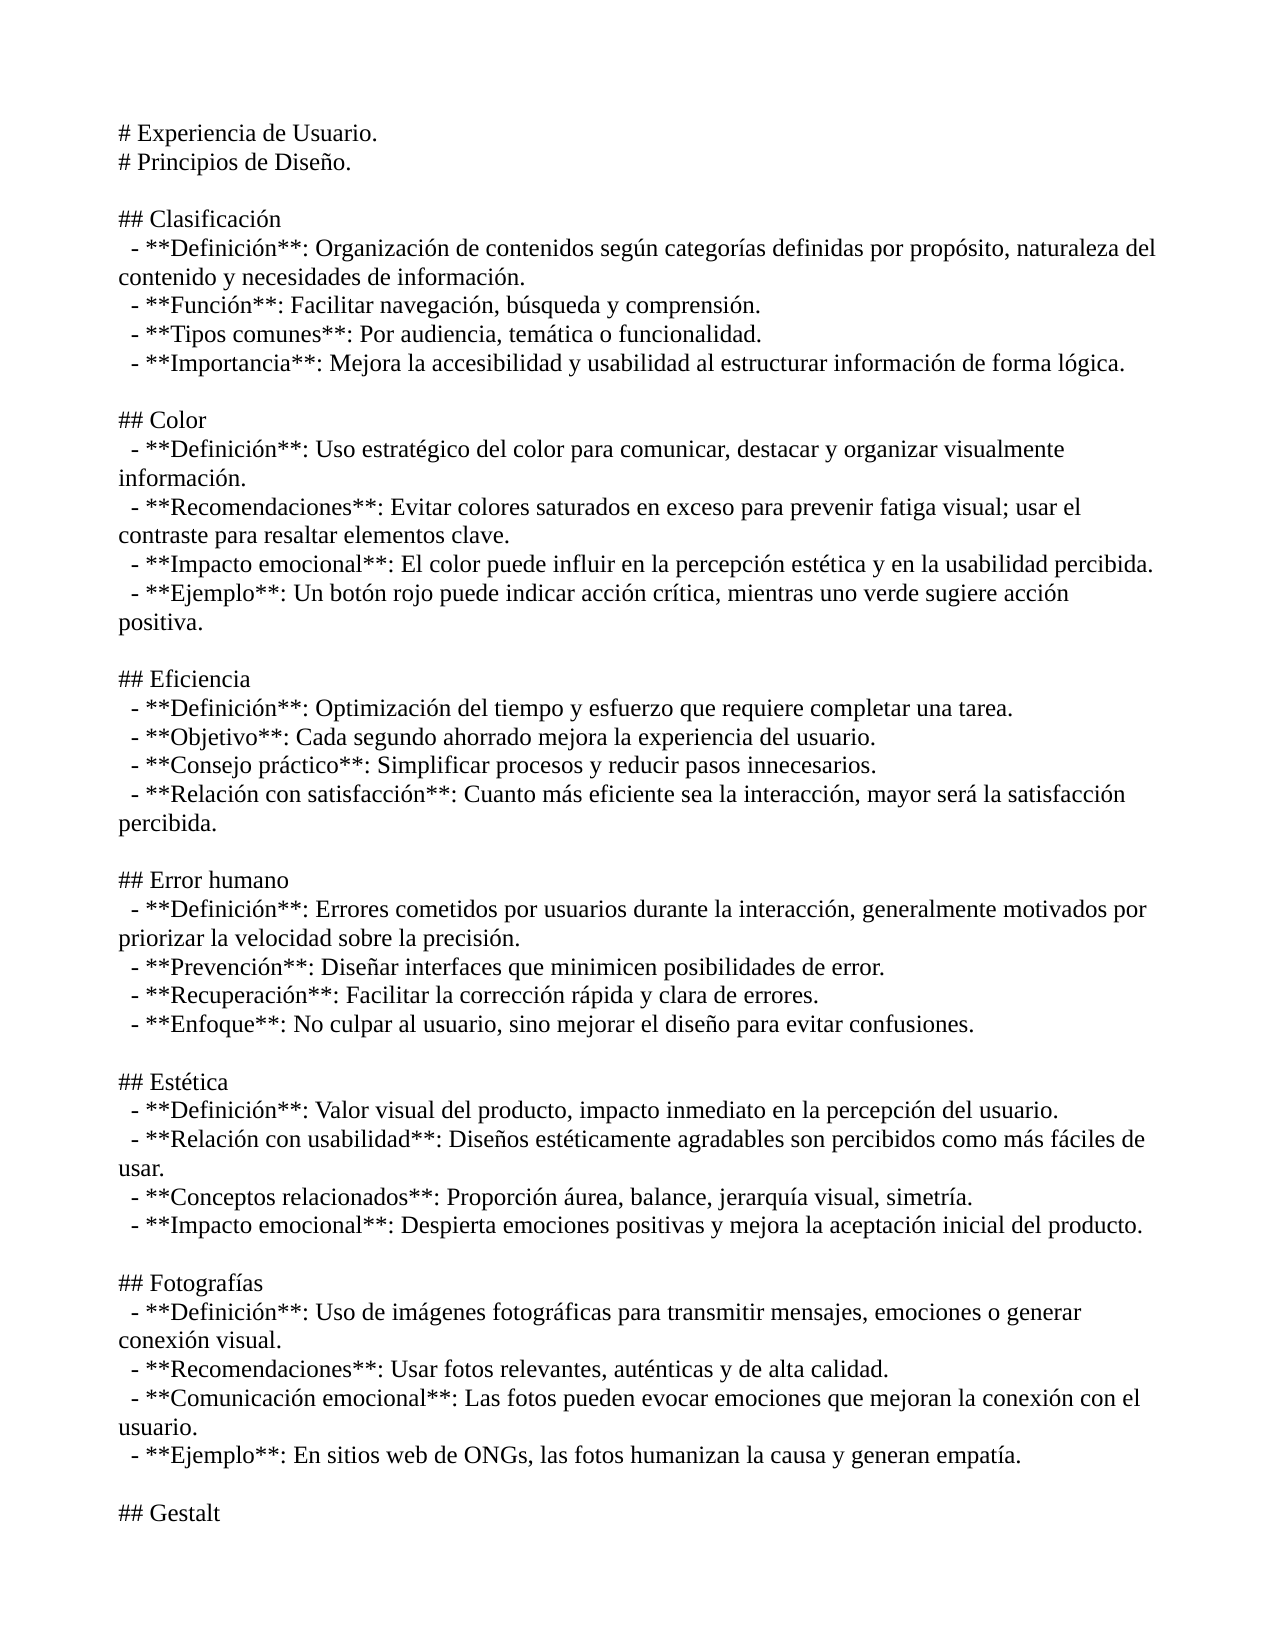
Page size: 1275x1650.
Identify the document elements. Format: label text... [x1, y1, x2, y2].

text - **Definición**: Valor visual del producto, impacto inmediato en la percepción del usuario. [118, 1096, 1157, 1124]
text - **Conceptos relacionados**: Proporción áurea, balance, jerarquía visual, simetría. [118, 1182, 1157, 1211]
text ## Error humano [118, 866, 1157, 894]
text - **Importancia**: Mejora la accesibilidad y usabilidad al estructurar información de forma lógica. [118, 348, 1157, 377]
text - **Impacto emocional**: El color puede influir en la percepción estética y en la usabilidad percibida. [118, 549, 1157, 578]
text ## Fotografías [118, 1268, 1157, 1297]
text - **Consejo práctico**: Simplificar procesos y reducir pasos innecesarios. [118, 751, 1157, 779]
text - **Ejemplo**: En sitios web de ONGs, las fotos humanizan la causa y generan empatía. [118, 1441, 1157, 1469]
text - **Definición**: Errores cometidos por usuarios durante la interacción, generalmente motivados por priorizar la velocidad sobre la precisión. [118, 894, 1157, 952]
text - **Definición**: Uso de imágenes fotográficas para transmitir mensajes, emociones o generar conexión visual. [118, 1297, 1157, 1354]
text - **Enfoque**: No culpar al usuario, sino mejorar el diseño para evitar confusiones. [118, 1009, 1157, 1038]
text - **Relación con satisfacción**: Cuanto más eficiente sea la interacción, mayor será la satisfacción percibida. [118, 779, 1157, 837]
text - **Recomendaciones**: Evitar colores saturados en exceso para prevenir fatiga visual; usar el contraste para resaltar elementos clave. [118, 492, 1157, 549]
text - **Tipos comunes**: Por audiencia, temática o funcionalidad. [118, 319, 1157, 348]
text - **Definición**: Optimización del tiempo y esfuerzo que requiere completar una tarea. [118, 693, 1157, 722]
text - **Relación con usabilidad**: Diseños estéticamente agradables son percibidos como más fáciles de usar. [118, 1124, 1157, 1182]
text ## Clasificación [118, 204, 1157, 233]
text - **Recomendaciones**: Usar fotos relevantes, auténticas y de alta calidad. [118, 1354, 1157, 1383]
text ## Color [118, 406, 1157, 434]
text ## Gestalt [118, 1498, 1157, 1527]
text - **Ejemplo**: Un botón rojo puede indicar acción crítica, mientras uno verde sugiere acción positiva. [118, 578, 1157, 636]
text - **Impacto emocional**: Despierta emociones positivas y mejora la aceptación inicial del producto. [118, 1211, 1157, 1239]
text - **Definición**: Uso estratégico del color para comunicar, destacar y organizar visualmente información. [118, 434, 1157, 492]
text - **Prevención**: Diseñar interfaces que minimicen posibilidades de error. [118, 952, 1157, 981]
text - **Función**: Facilitar navegación, búsqueda y comprensión. [118, 291, 1157, 319]
text - **Comunicación emocional**: Las fotos pueden evocar emociones que mejoran la conexión con el usuario. [118, 1383, 1157, 1441]
text ## Estética [118, 1067, 1157, 1096]
text # Experiencia de Usuario. [118, 118, 1157, 147]
text ## Eficiencia [118, 664, 1157, 693]
text - **Definición**: Organización de contenidos según categorías definidas por propósito, naturaleza del contenido y necesidades de información. [118, 233, 1157, 291]
text - **Objetivo**: Cada segundo ahorrado mejora la experiencia del usuario. [118, 722, 1157, 751]
text - **Recuperación**: Facilitar la corrección rápida y clara de errores. [118, 981, 1157, 1009]
text # Principios de Diseño. [118, 147, 1157, 176]
